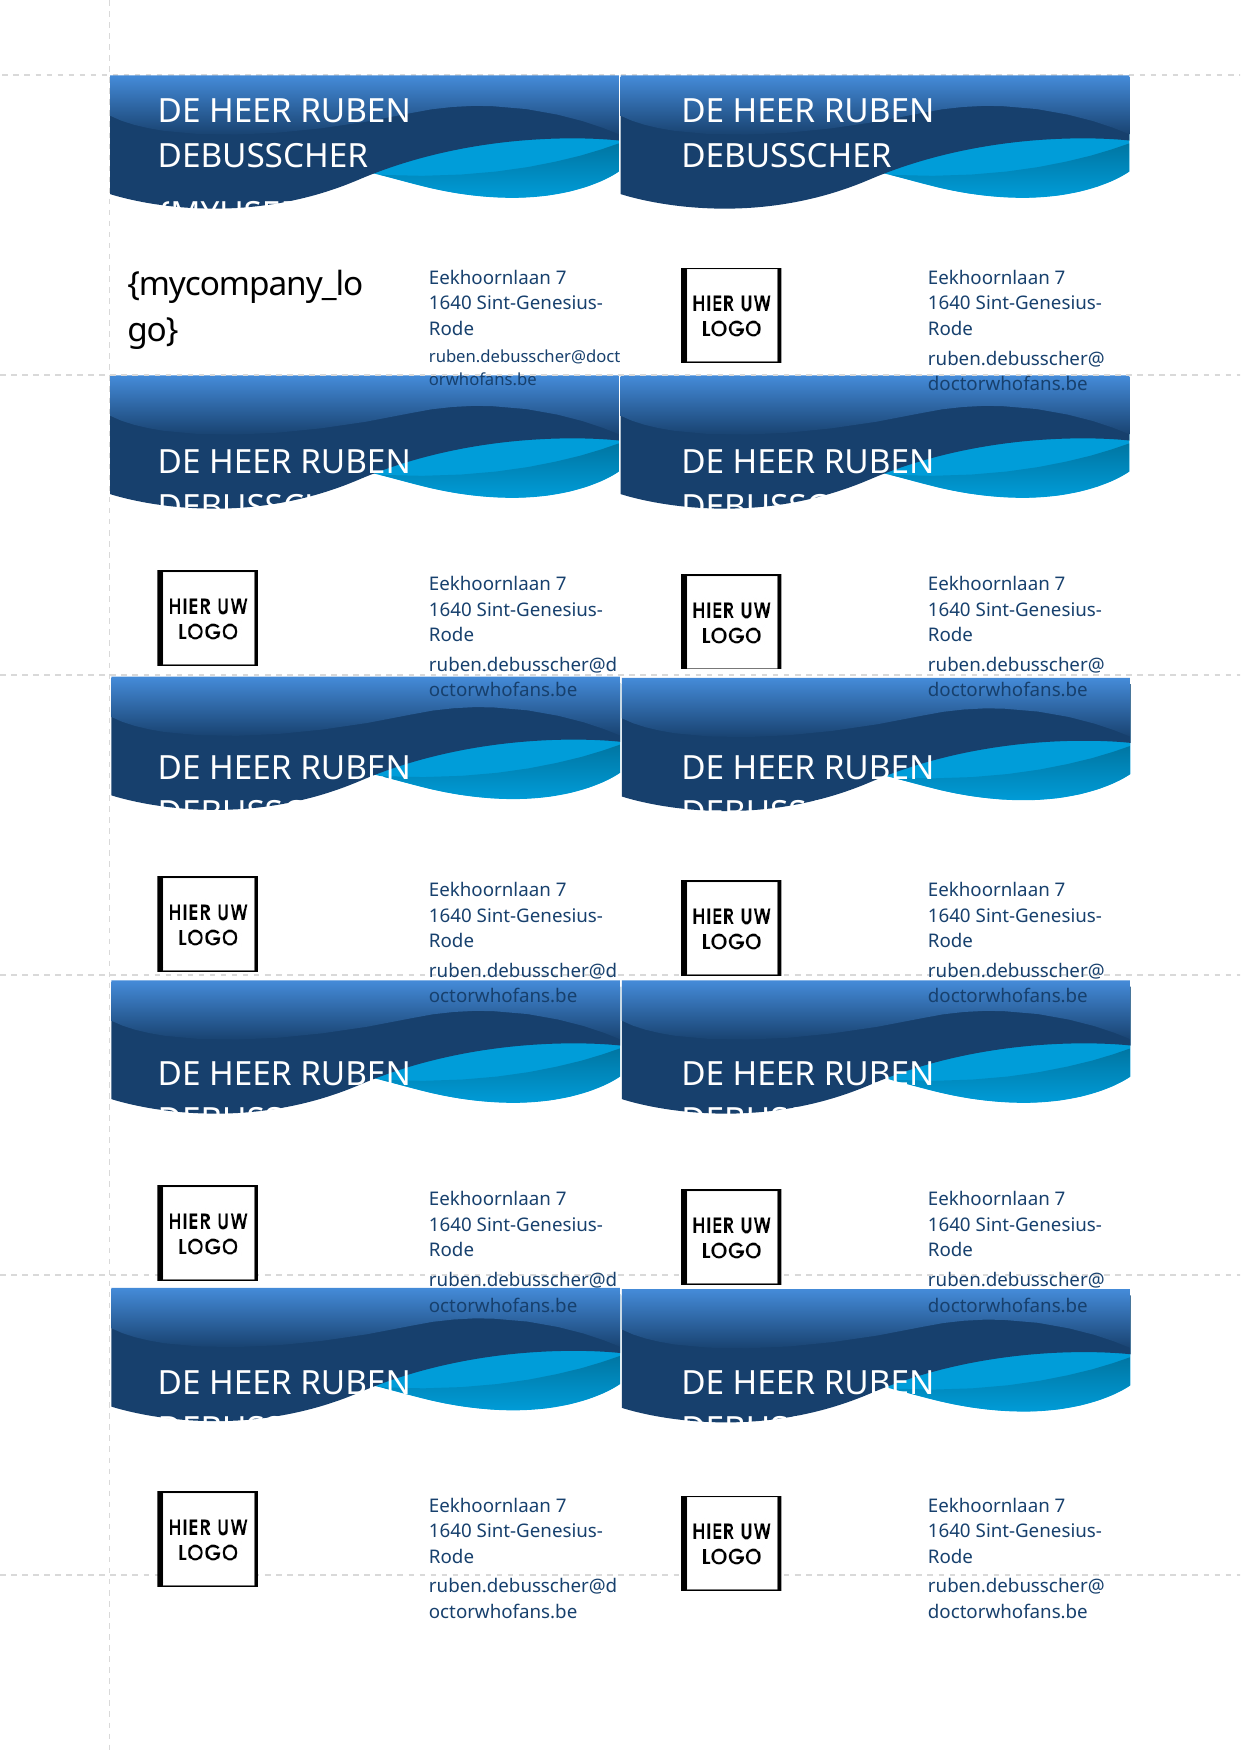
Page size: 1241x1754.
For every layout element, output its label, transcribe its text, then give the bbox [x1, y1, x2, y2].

table_cell Eekhoornlaan 7 1640 Sint-Genesius-Rode ruben.debusscher@doctorwhofans.be [883, 554, 1128, 678]
table_cell Eekhoornlaan 7 1640 Sint-Genesius-Rode ruben.debusscher@doctorwhofans.be [384, 248, 636, 375]
table_cell De Heer Ruben Debusscher [113, 1077, 636, 1169]
table_cell [636, 1476, 883, 1653]
table_cell [113, 860, 384, 980]
table_cell [113, 554, 384, 677]
table_cell Eekhoornlaan 7 1640 Sint-Genesius-Rode ruben.debusscher@doctorwhofans.be [883, 248, 1128, 375]
table_cell De Heer Ruben Debusscher [113, 1385, 636, 1476]
table_cell Eekhoornlaan 7 1640 Sint-Genesius-Rode ruben.debusscher@doctorwhofans.be [384, 1170, 636, 1295]
table_cell [636, 248, 883, 375]
table_cell De Heer Ruben Debusscher [113, 426, 636, 554]
table_cell De Heer Ruben Debusscher [636, 1079, 1128, 1169]
table_cell Eekhoornlaan 7 1640 Sint-Genesius-Rode ruben.debusscher@doctorwhofans.be [883, 1170, 1128, 1289]
table_cell Eekhoornlaan 7 1640 Sint-Genesius-Rode ruben.debusscher@doctorwhofans.be [384, 554, 636, 684]
table_cell De Heer Ruben Debusscher [636, 474, 1128, 554]
table_cell [636, 554, 883, 678]
table_cell De Heer Ruben Debusscher [113, 773, 636, 860]
table_cell [636, 1170, 883, 1289]
table_cell Eekhoornlaan 7 1640 Sint-Genesius-Rode ruben.debusscher@doctorwhofans.be [384, 1476, 636, 1653]
table_cell Eekhoornlaan 7 1640 Sint-Genesius-Rode ruben.debusscher@doctorwhofans.be [384, 860, 636, 986]
table_cell Eekhoornlaan 7 1640 Sint-Genesius-Rode ruben.debusscher@doctorwhofans.be [883, 1476, 1128, 1653]
table_cell [113, 1170, 384, 1288]
table_header De Heer Ruben Debusscher {MYUSER_JOB} [113, 75, 636, 248]
table_cell [636, 860, 883, 980]
table_header De Heer Ruben Debusscher [636, 174, 1128, 248]
table_cell De Heer Ruben Debusscher [636, 1388, 1128, 1476]
table_cell [113, 1476, 384, 1653]
table_cell De Heer Ruben Debusscher [636, 777, 1128, 860]
table_cell {mycompany_logo} [113, 248, 384, 375]
table_cell Eekhoornlaan 7 1640 Sint-Genesius-Rode ruben.debusscher@doctorwhofans.be [883, 860, 1128, 980]
